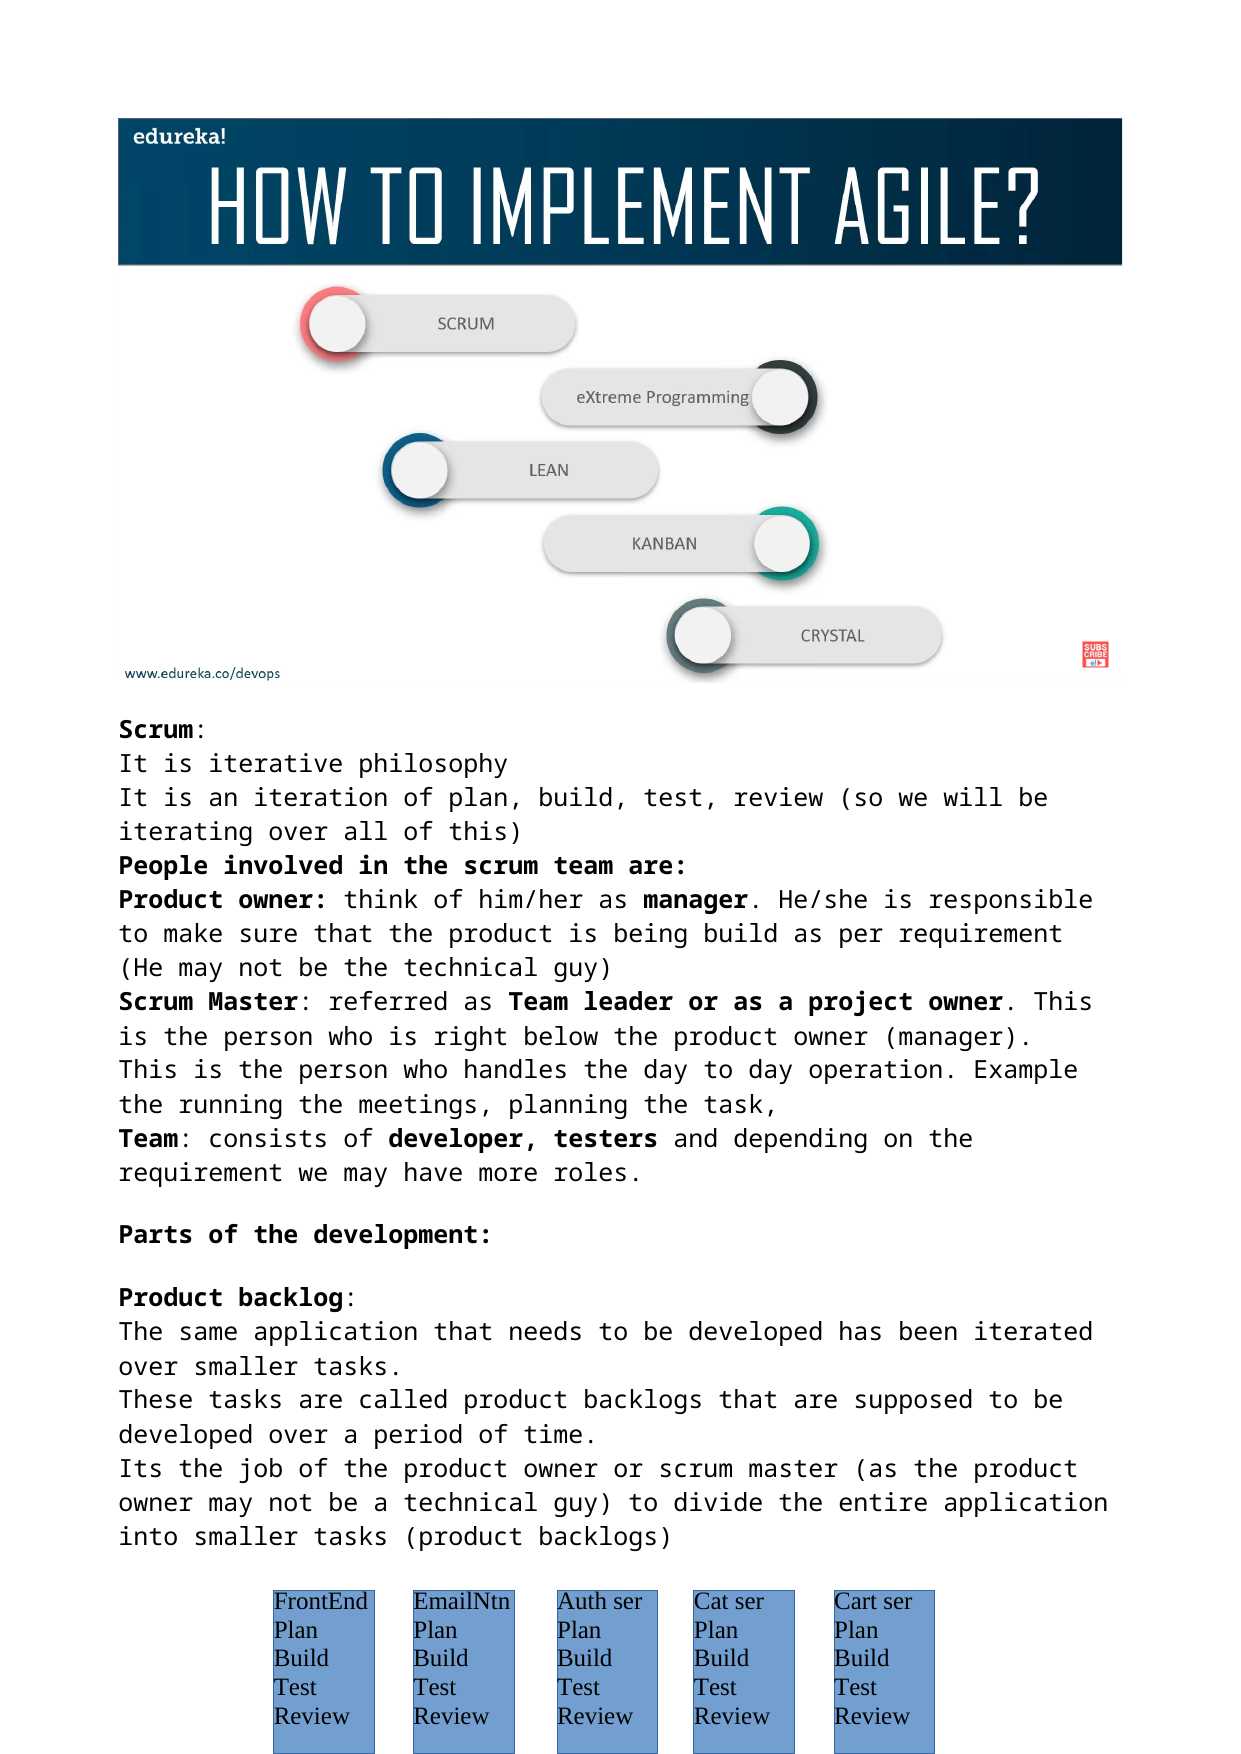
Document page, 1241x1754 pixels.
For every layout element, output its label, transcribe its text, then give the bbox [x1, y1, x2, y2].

text Scrum: [118, 712, 1122, 746]
text It is iterative philosophy [118, 746, 1122, 780]
text Parts of the development: [118, 1217, 1122, 1251]
text Product owner: think of him/her as manager. He/she is responsible to make sure that the product is being build as per requirement (He may not be the technical guy) [118, 882, 1122, 984]
text People involved in the scrum team are: [118, 848, 1122, 882]
text These tasks are called product backlogs that are supposed to be developed over a period of time. [118, 1382, 1122, 1450]
text It is an iteration of plan, build, test, review (so we will be iterating over all of this) [118, 780, 1122, 848]
text Scrum Master: referred as Team leader or as a project owner. This is the person who is right below the product owner (manager). [118, 984, 1122, 1052]
text The same application that needs to be developed has been iterated over smaller tasks. [118, 1314, 1122, 1382]
text Team: consists of developer, testers and depending on the requirement we may have more roles. [118, 1120, 1122, 1188]
picture [118, 118, 1123, 683]
text Product backlog: [118, 1280, 1122, 1314]
text Its the job of the product owner or scrum master (as the product owner may not be a technical guy) to divide the entire application into smaller tasks (product backlogs) [118, 1450, 1122, 1552]
text This is the person who handles the day to day operation. Example the running the meetings, planning the task, [118, 1052, 1122, 1120]
